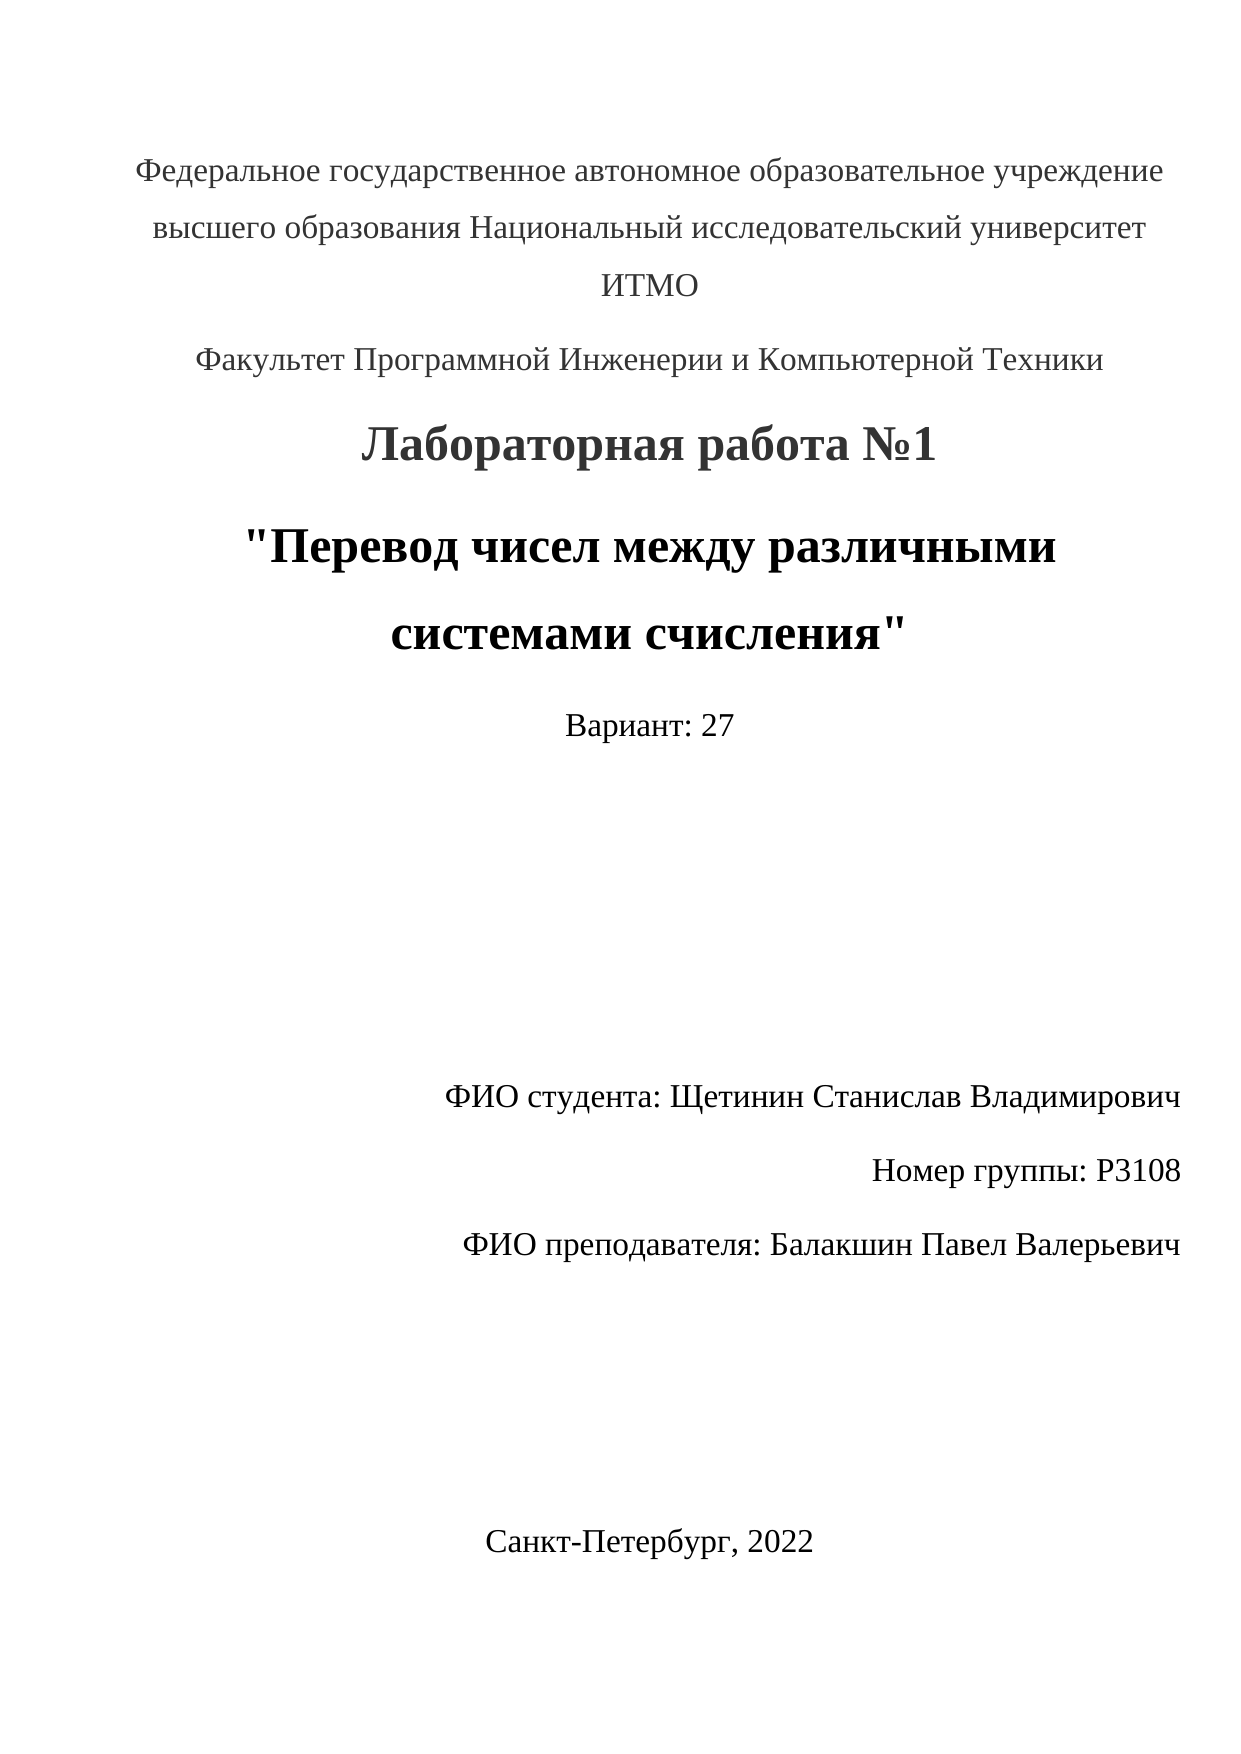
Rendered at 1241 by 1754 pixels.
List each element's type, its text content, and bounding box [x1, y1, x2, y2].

text "Перевод чисел между различными системами счисления" [118, 516, 1181, 660]
text Номер группы: Р3108 [118, 1150, 1181, 1189]
text Факультет Программной Инженерии и Компьютерной Техники [118, 339, 1181, 377]
text ФИО студента: Щетинин Станислав Владимирович [118, 1076, 1181, 1114]
text Санкт-Петербург, 2022 [118, 1521, 1181, 1559]
text ФИО преподавателя: Балакшин Павел Валерьевич [118, 1224, 1181, 1263]
text Федеральное государственное автономное образовательное учреждение высшего образования Национальный исследовательский университет ИТМО [118, 150, 1181, 303]
text Лабораторная работа №1 [118, 413, 1181, 471]
text Вариант: 27 [118, 705, 1181, 744]
